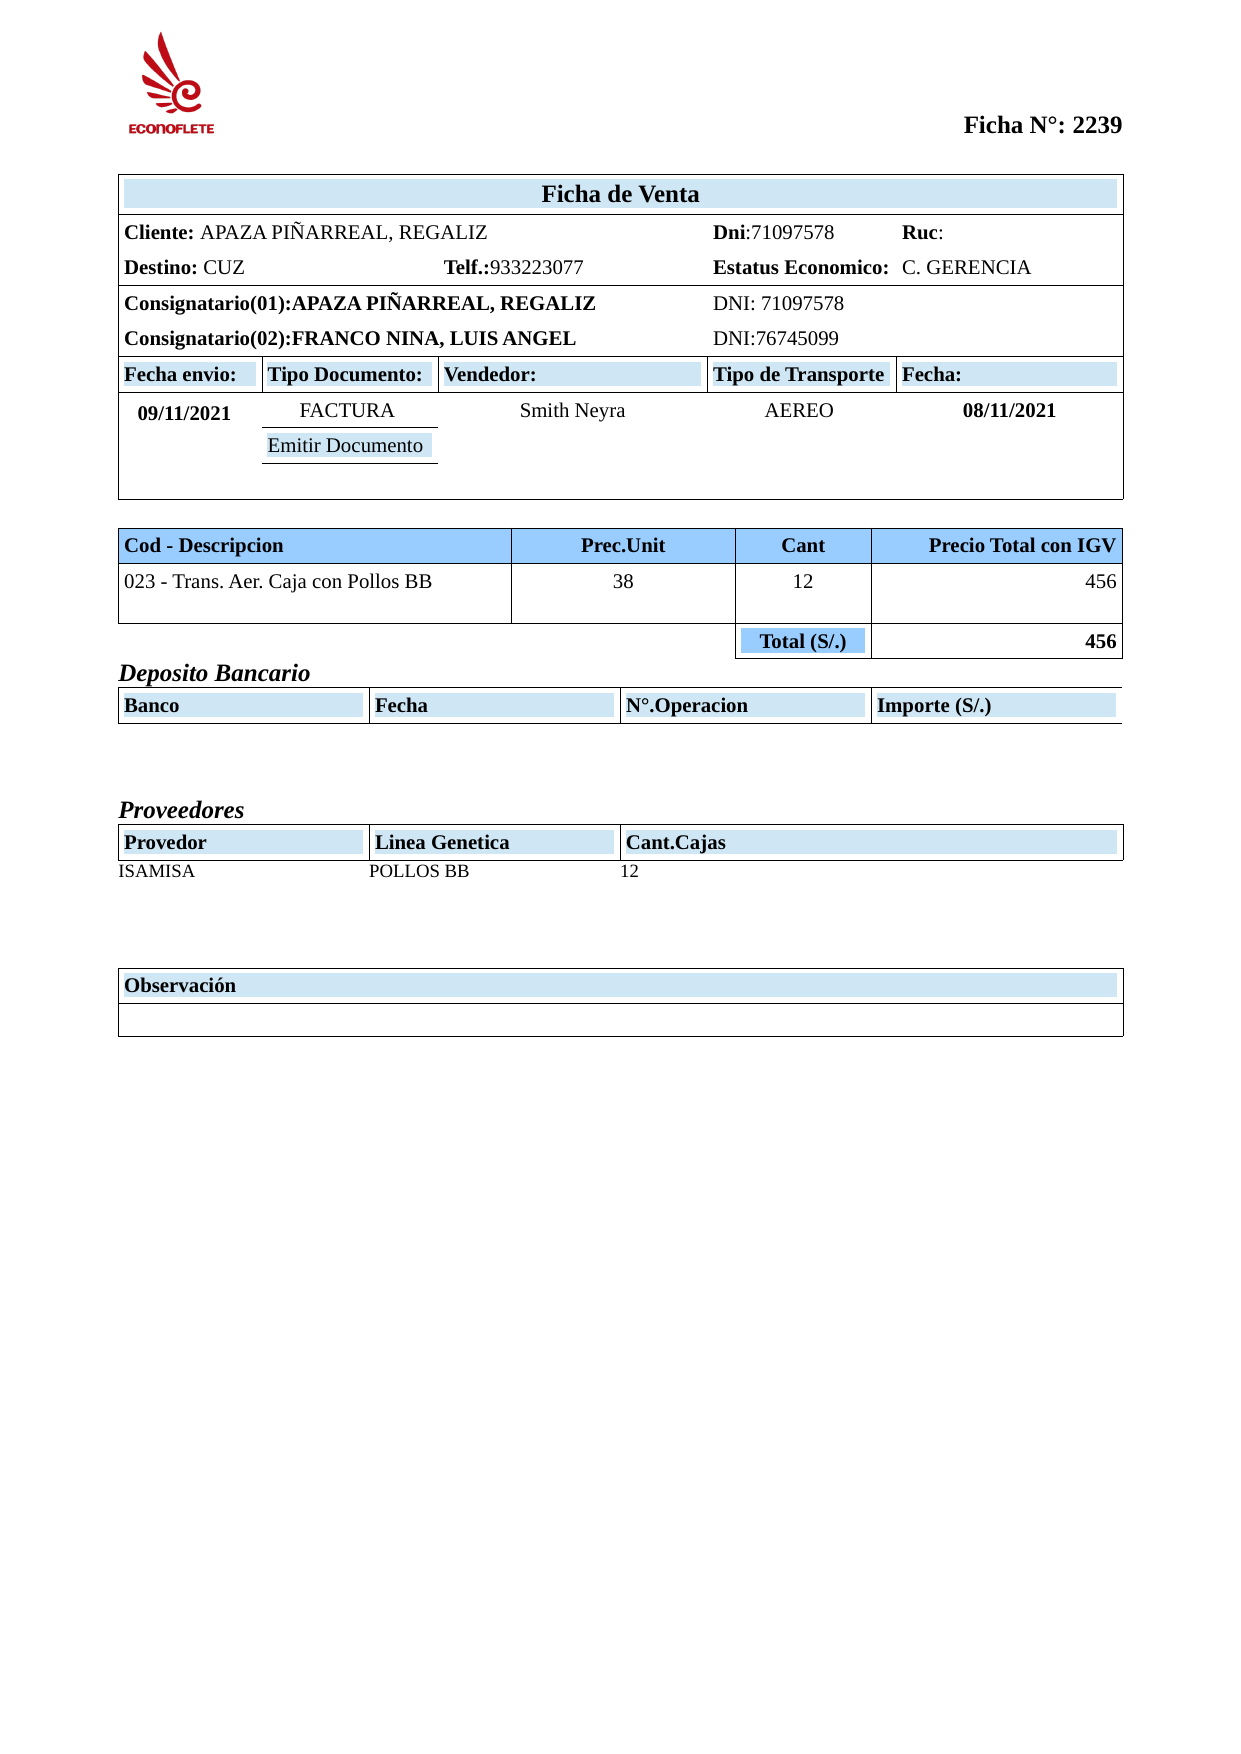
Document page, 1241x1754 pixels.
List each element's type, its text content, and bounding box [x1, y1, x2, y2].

table_cell 023 - Trans. Aer. Caja con Pollos BB [119, 564, 511, 623]
table_cell ISAMISA [118, 861, 369, 881]
table_cell [119, 1004, 1123, 1036]
table_cell Total (S/.) [736, 624, 871, 658]
table_cell FACTURA [262, 393, 438, 427]
table_cell AEREO [707, 393, 896, 498]
table_cell [118, 946, 369, 967]
table_cell [369, 747, 620, 771]
table_cell Telf.:933223077 [438, 249, 707, 285]
table_cell Fecha envio: [119, 357, 262, 392]
table_header Fecha [370, 688, 620, 723]
table_cell Dni:71097578 [707, 215, 896, 249]
table_cell [871, 771, 1122, 795]
table_cell [369, 724, 620, 747]
table_cell [118, 881, 369, 903]
table_cell Destino: CUZ [119, 249, 438, 285]
table_cell 456 [872, 624, 1122, 658]
table_cell C. GERENCIA [896, 249, 1123, 285]
table_cell [620, 771, 871, 795]
table_cell [620, 924, 1123, 946]
table_header Observación [119, 969, 1123, 1003]
table_cell Consignatario(02):FRANCO NINA, LUIS ANGEL [119, 321, 707, 356]
table_cell Emitir Documento [262, 428, 438, 463]
table_cell 09/11/2021 [119, 393, 262, 498]
table_cell Tipo de Transporte [708, 357, 896, 392]
table_cell [369, 881, 620, 903]
table_cell Smith Neyra [438, 393, 707, 498]
table_cell 12 [736, 564, 871, 623]
text Deposito Bancario [118, 658, 1122, 687]
table_cell Cliente: APAZA PIÑARREAL, REGALIZ [119, 215, 707, 249]
table_cell [511, 624, 735, 658]
table_cell [118, 771, 369, 795]
table_cell [620, 881, 1123, 903]
table_cell [620, 903, 1123, 924]
table_header N°.Operacion [621, 688, 871, 723]
table_cell [118, 724, 369, 747]
picture [118, 31, 225, 134]
table_cell [118, 747, 369, 771]
table_cell [871, 747, 1122, 771]
table_cell 38 [512, 564, 735, 623]
table_cell [118, 903, 369, 924]
table_cell [871, 724, 1122, 747]
table_cell POLLOS BB [369, 861, 620, 881]
table_cell [369, 903, 620, 924]
table_cell [118, 624, 511, 658]
table_header Cant.Cajas [621, 825, 1123, 859]
table_cell 456 [872, 564, 1122, 623]
table_header Provedor [119, 825, 369, 859]
table_cell Tipo Documento: [263, 357, 438, 392]
table_cell [620, 946, 1123, 967]
table_header Precio Total con IGV [872, 529, 1122, 563]
table_cell [620, 724, 871, 747]
table_cell DNI:76745099 [707, 321, 1123, 356]
table_cell [118, 924, 369, 946]
table_cell Vendedor: [439, 357, 707, 392]
table_cell DNI: 71097578 [707, 286, 1123, 321]
table_cell [369, 771, 620, 795]
table_cell 12 [620, 861, 1123, 881]
table_header Ficha de Venta [119, 175, 1123, 214]
table_cell Consignatario(01):APAZA PIÑARREAL, REGALIZ [119, 286, 707, 321]
table_cell [369, 946, 620, 967]
table_cell Fecha: [897, 357, 1123, 392]
table_header Cod - Descripcion [119, 529, 511, 563]
table_cell [262, 464, 438, 498]
table_cell Ruc: [896, 215, 1123, 249]
table_cell Estatus Economico: [707, 249, 896, 285]
table_cell [369, 924, 620, 946]
table_header Banco [119, 688, 369, 723]
table_header Linea Genetica [370, 825, 620, 859]
table_cell [620, 747, 871, 771]
table_header Importe (S/.) [872, 688, 1122, 723]
table_cell 08/11/2021 [896, 393, 1123, 498]
text Proveedores [118, 795, 1122, 824]
table_header Cant [736, 529, 871, 563]
table_header Prec.Unit [512, 529, 735, 563]
